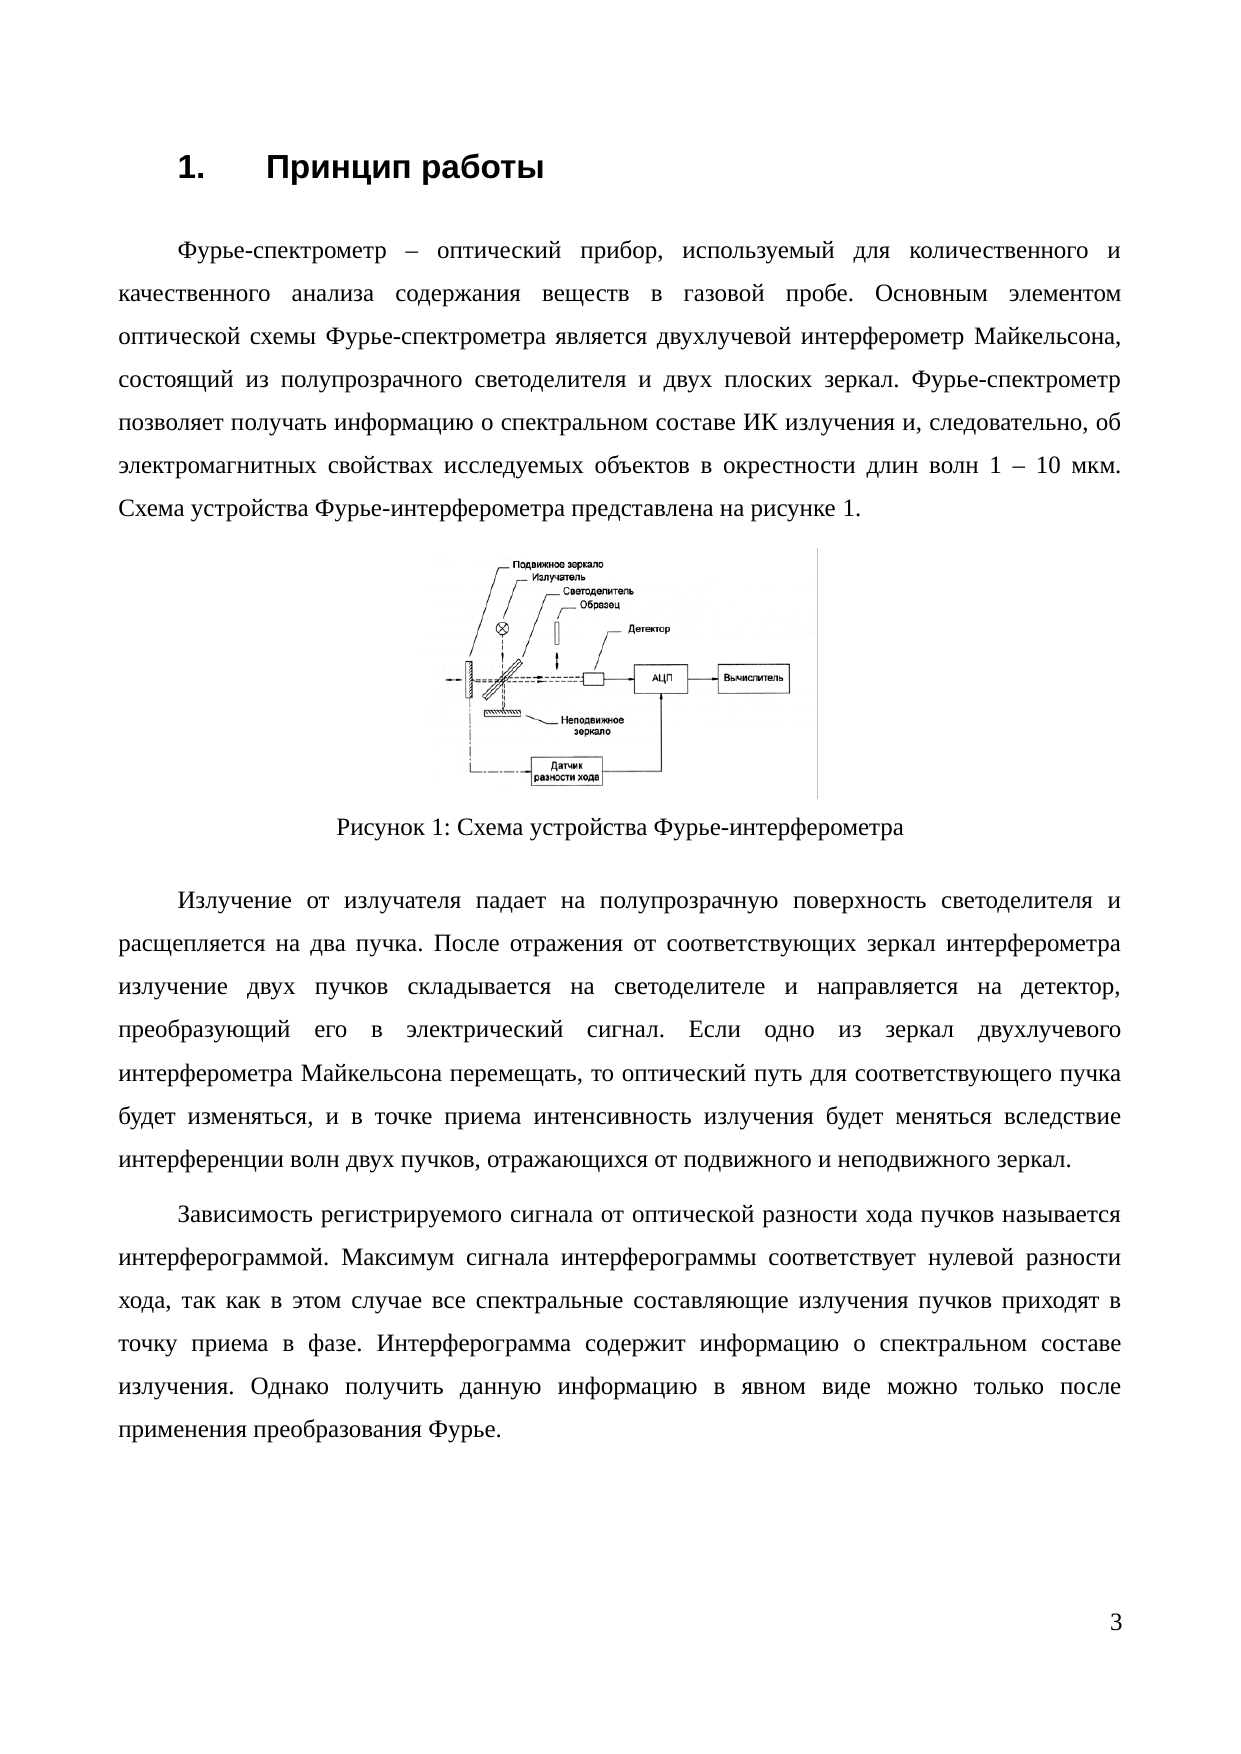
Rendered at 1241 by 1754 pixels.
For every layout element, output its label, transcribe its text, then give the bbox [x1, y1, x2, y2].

text Зависимость регистрируемого сигнала от оптической разности хода пучков называется интерферограммой. Максимум сигнала интерферограммы соответствует нулевой разности хода, так как в этом случае все спектральные составляющие излучения пучков приходят в точку приема в фазе. Интерферограмма содержит информацию о спектральном составе излучения. Однако получить данную информацию в явном виде можно только после применения преобразования Фурье. [118, 1199, 1122, 1443]
text Фурье-спектрометр – оптический прибор, используемый для количественного и качественного анализа содержания веществ в газовой пробе. Основным элементом оптической схемы Фурье-спектрометра является двухлучевой интерферометр Майкельсона, состоящий из полупрозрачного светоделителя и двух плоских зеркал. Фурье-спектрометр позволяет получать информацию о спектральном составе ИК излучения и, следовательно, об электромагнитных свойствах исследуемых объектов в окрестности длин волн 1 – 10 мкм. Схема устройства Фурье-интерферометра представлена на рисунке 1. [118, 235, 1122, 522]
picture [422, 548, 818, 799]
text Излучение от излучателя падает на полупрозрачную поверхность светоделителя и расщепляется на два пучка. После отражения от соответствующих зеркал интерферометра излучение двух пучков складывается на светоделителе и направляется на детектор, преобразующий его в электрический сигнал. Если одно из зеркал двухлучевого интерферометра Майкельсона перемещать, то оптический путь для соответствующего пучка будет изменяться, и в точке приема интенсивность излучения будет меняться вследствие интерференции волн двух пучков, отражающихся от подвижного и неподвижного зеркал. [118, 885, 1122, 1173]
text Рисунок 1: Схема устройства Фурье-интерферометра [118, 548, 1122, 841]
subtitle Принцип работы [118, 148, 1122, 186]
